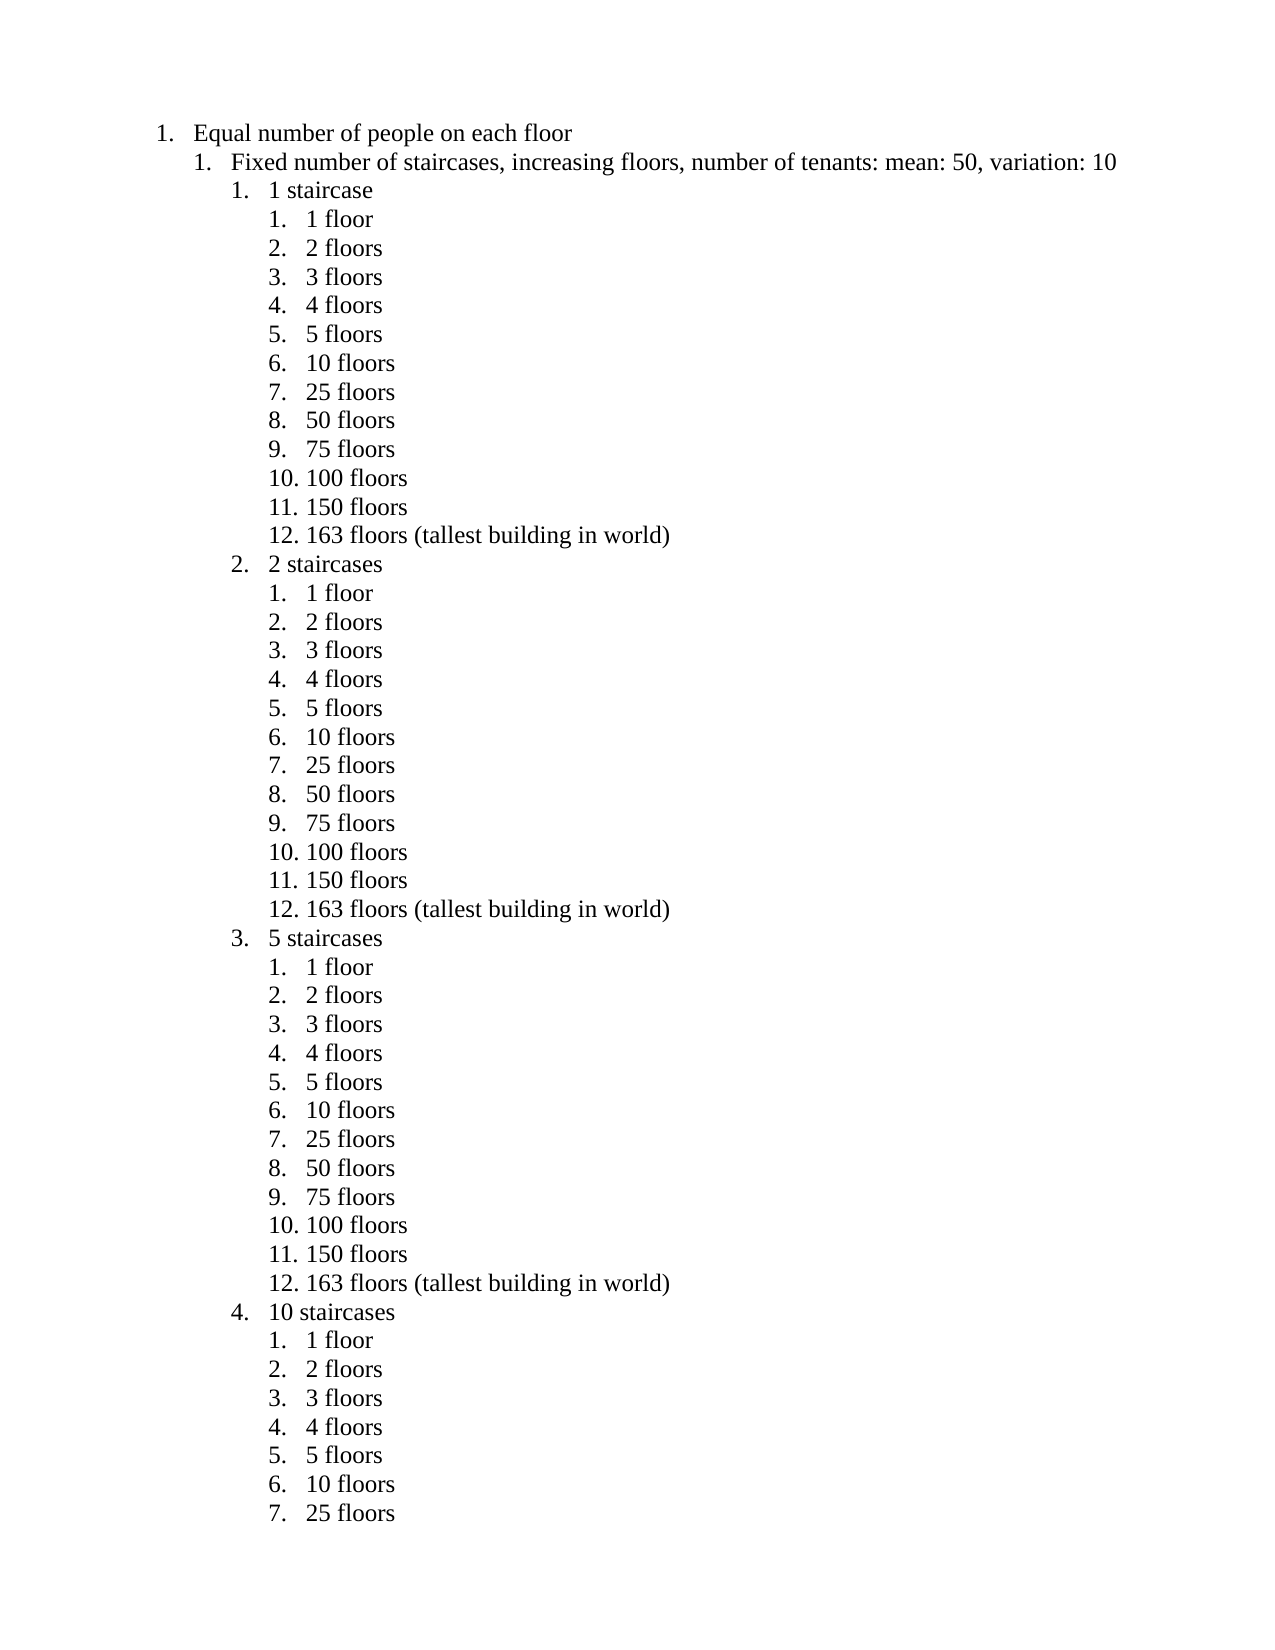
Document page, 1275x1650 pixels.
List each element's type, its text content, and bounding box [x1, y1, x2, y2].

list 100 floors [268, 463, 1157, 492]
list 163 floors (tallest building in world) [268, 1268, 1157, 1297]
list 5 floors [268, 693, 1157, 722]
list 5 floors [268, 1067, 1157, 1096]
list 163 floors (tallest building in world) [268, 521, 1157, 549]
list 1 staircase [231, 176, 1157, 204]
list 50 floors [268, 779, 1157, 808]
list 4 floors [268, 1038, 1157, 1067]
list 75 floors [268, 808, 1157, 837]
list 75 floors [268, 1182, 1157, 1211]
list 5 staircases [231, 923, 1157, 952]
list 3 floors [268, 262, 1157, 291]
list 1 floor [268, 578, 1157, 607]
list 150 floors [268, 492, 1157, 521]
list 2 floors [268, 981, 1157, 1009]
list 50 floors [268, 406, 1157, 434]
list 5 floors [268, 319, 1157, 348]
list 25 floors [268, 751, 1157, 779]
list 10 floors [268, 1469, 1157, 1498]
list 2 floors [268, 233, 1157, 262]
list 10 floors [268, 1096, 1157, 1124]
list Fixed number of staircases, increasing floors, number of tenants: mean: 50, variation: 10 [193, 147, 1157, 176]
list 150 floors [268, 866, 1157, 894]
list 10 staircases [231, 1297, 1157, 1326]
list 1 floor [268, 204, 1157, 233]
list 2 staircases [231, 549, 1157, 578]
list 4 floors [268, 1412, 1157, 1441]
list 163 floors (tallest building in world) [268, 894, 1157, 923]
list 3 floors [268, 1383, 1157, 1412]
list 4 floors [268, 664, 1157, 693]
list 100 floors [268, 837, 1157, 866]
list 150 floors [268, 1239, 1157, 1268]
list 100 floors [268, 1211, 1157, 1239]
list 2 floors [268, 1354, 1157, 1383]
list 2 floors [268, 607, 1157, 636]
list 3 floors [268, 636, 1157, 664]
list 3 floors [268, 1009, 1157, 1038]
list 10 floors [268, 348, 1157, 377]
list 1 floor [268, 1326, 1157, 1354]
list 10 floors [268, 722, 1157, 751]
list Equal number of people on each floor [156, 118, 1157, 147]
list 75 floors [268, 434, 1157, 463]
list 4 floors [268, 291, 1157, 319]
list 25 floors [268, 377, 1157, 406]
list 25 floors [268, 1498, 1157, 1527]
list 25 floors [268, 1124, 1157, 1153]
list 1 floor [268, 952, 1157, 981]
list 5 floors [268, 1441, 1157, 1469]
list 50 floors [268, 1153, 1157, 1182]
